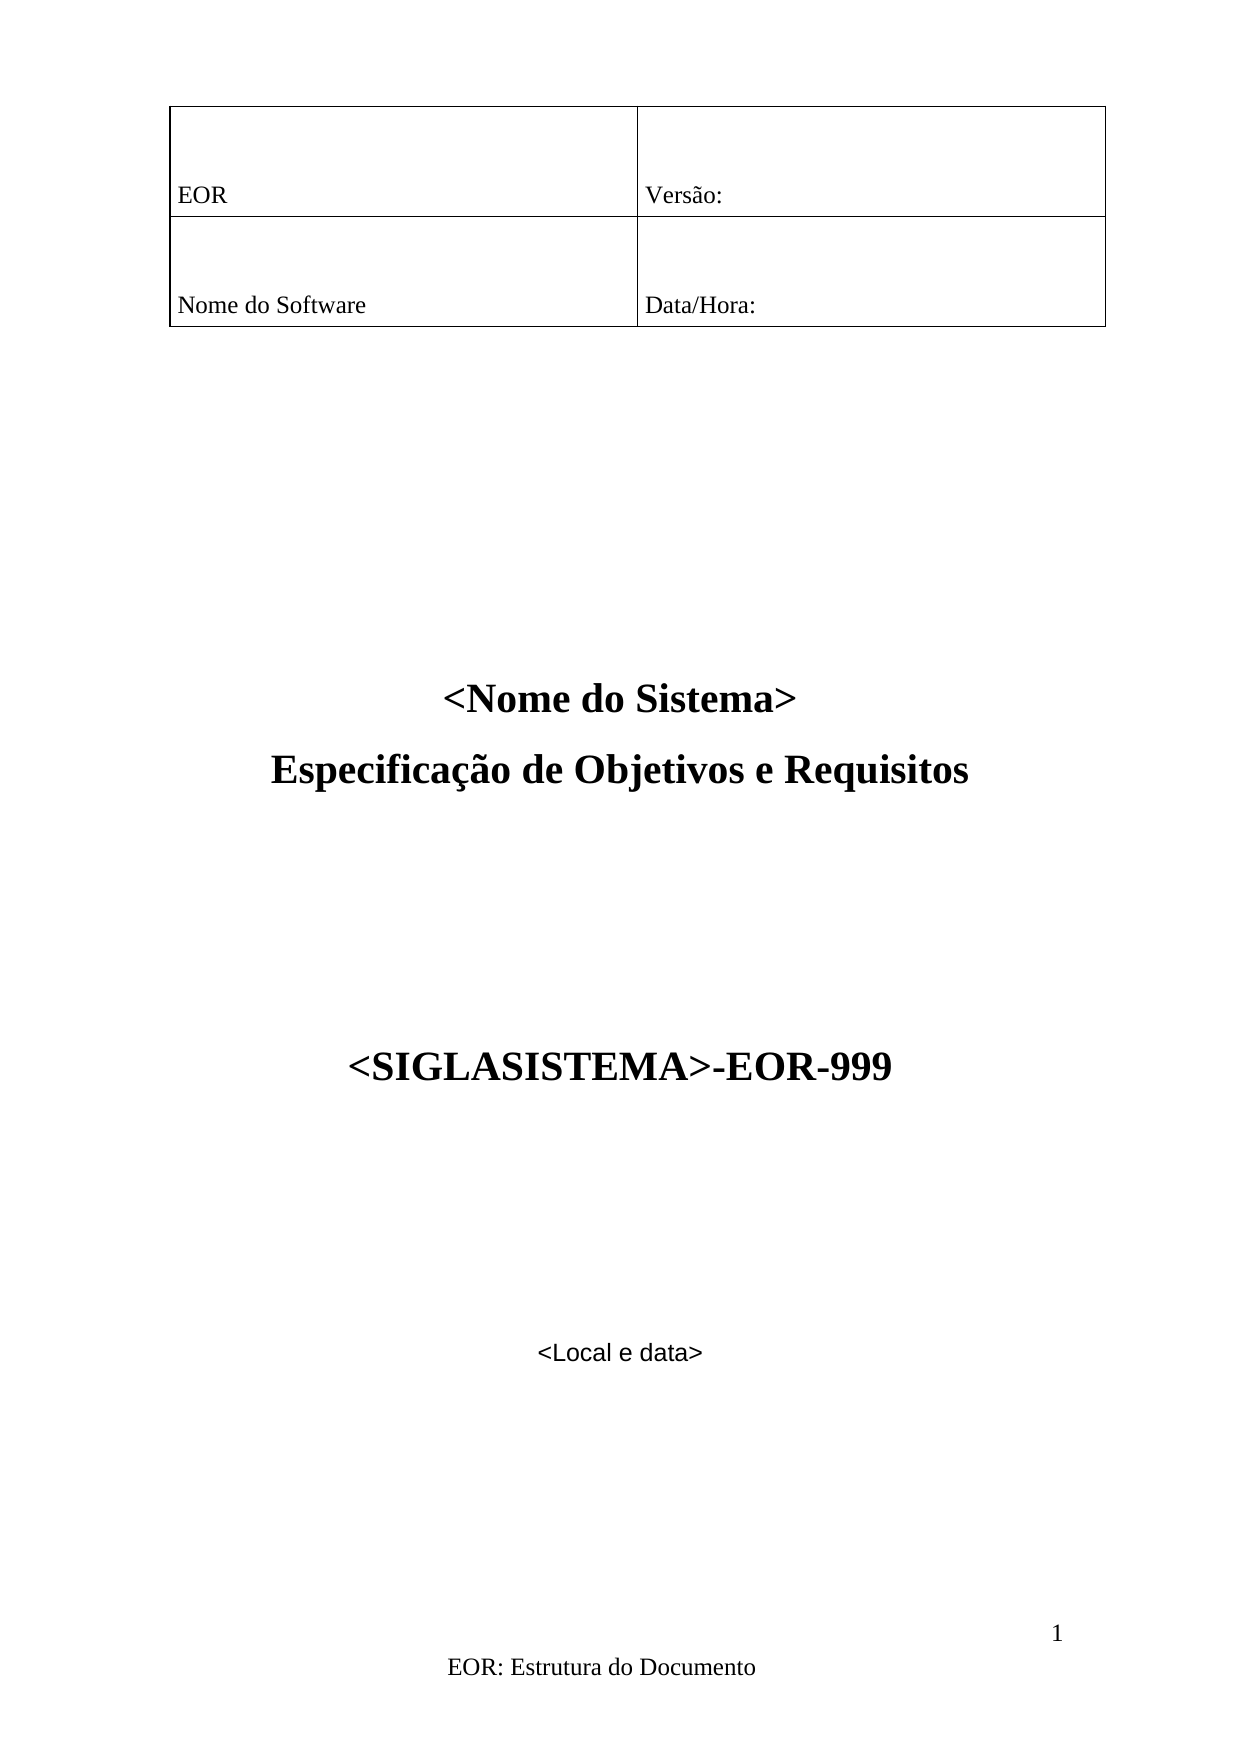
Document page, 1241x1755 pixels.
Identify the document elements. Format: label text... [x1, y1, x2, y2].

text <Nome do Sistema> [177, 675, 1063, 722]
text <Local e data> [177, 1339, 1063, 1367]
text <SIGLASISTEMA>-EOR-999 [177, 1043, 1063, 1089]
text Especificação de Objetivos e Requisitos [177, 747, 1063, 793]
